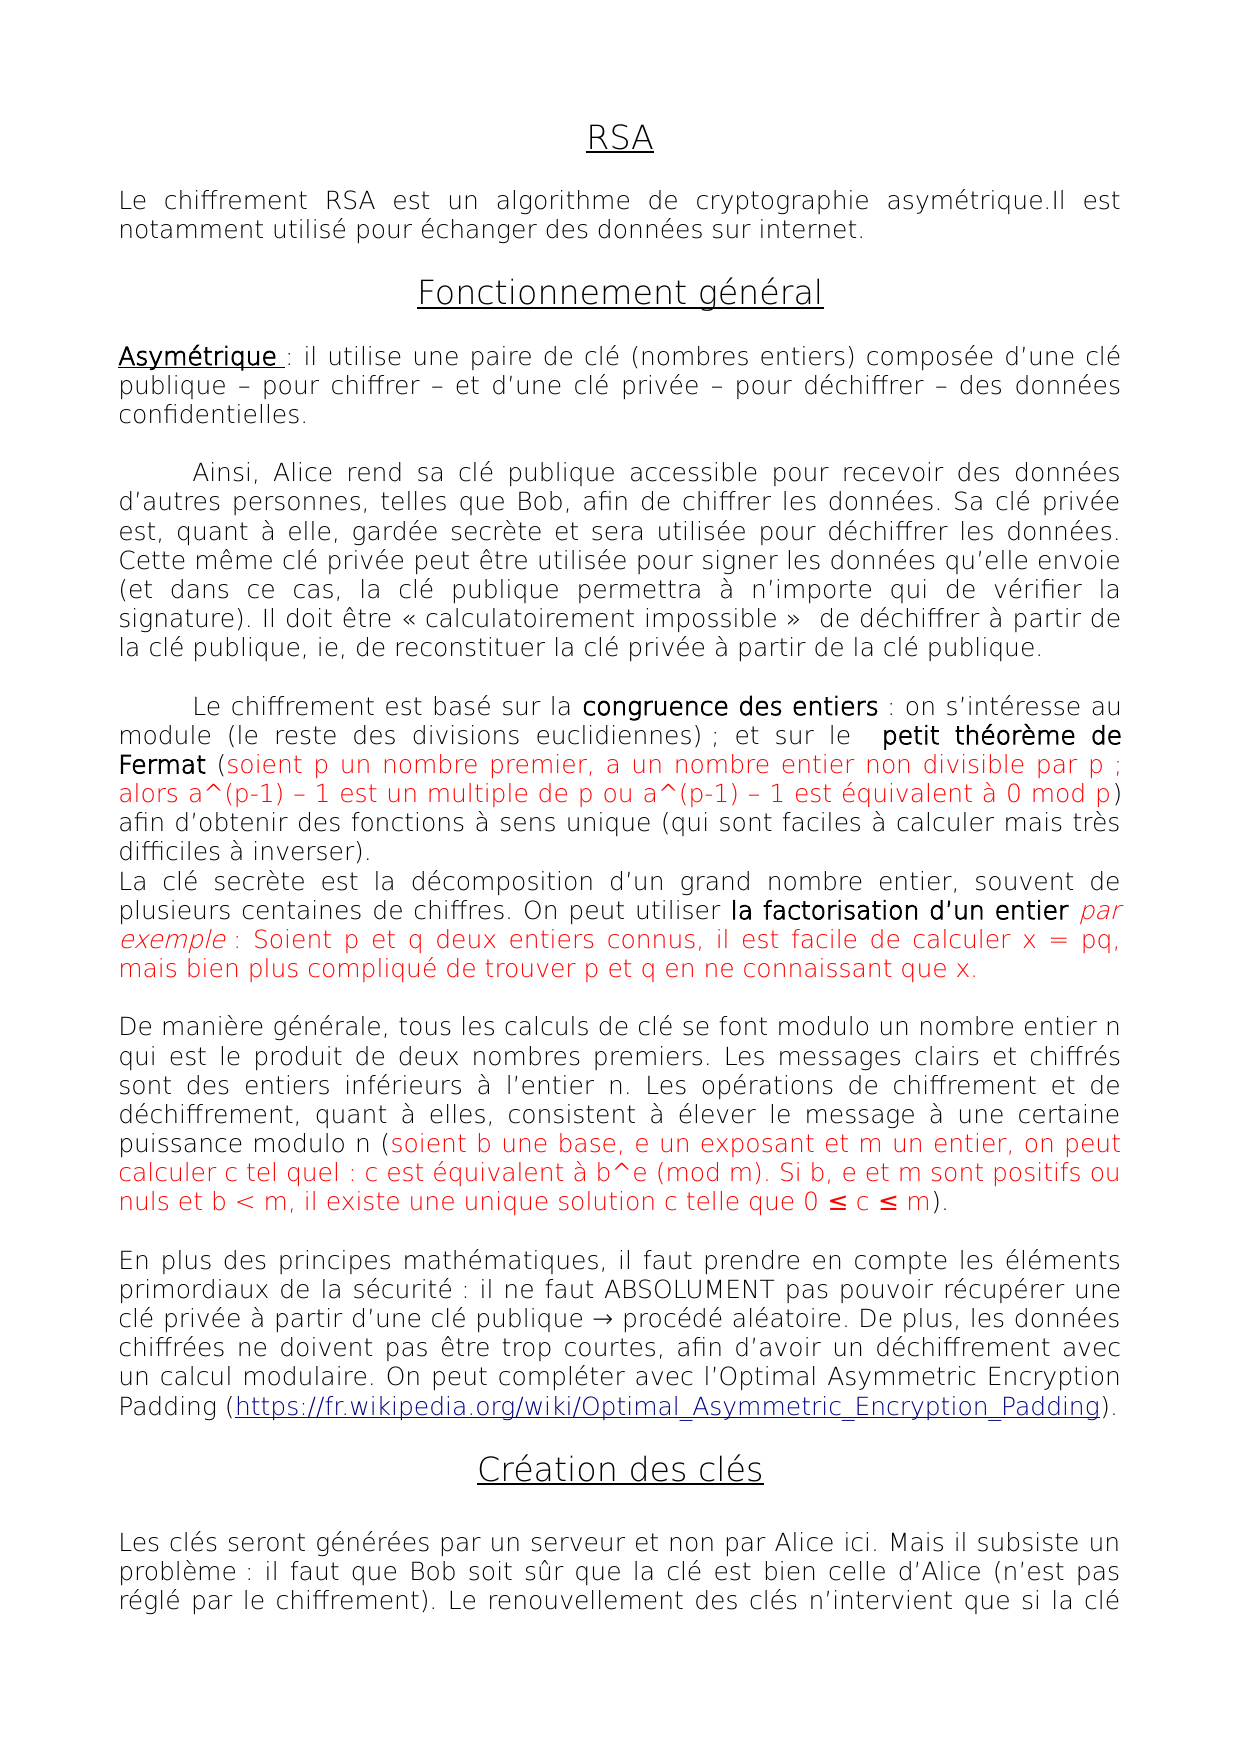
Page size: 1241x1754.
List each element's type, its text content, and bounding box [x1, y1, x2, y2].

text En plus des principes mathématiques, il faut prendre en compte les éléments primordiaux de la sécurité : il ne faut ABSOLUMENT pas pouvoir récupérer une clé privée à partir d’une clé publique → procédé aléatoire. De plus, les données chiffrées ne doivent pas être trop courtes, afin d’avoir un déchiffrement avec un calcul modulaire. On peut compléter avec l’Optimal Asymmetric Encryption Padding (https://fr.wikipedia.org/wiki/Optimal_Asymmetric_Encryption_Padding). [118, 1246, 1122, 1421]
text De manière générale, tous les calculs de clé se font modulo un nombre entier n qui est le produit de deux nombres premiers. Les messages clairs et chiffrés sont des entiers inférieurs à l’entier n. Les opérations de chiffrement et de déchiffrement, quant à elles, consistent à élever le message à une certaine puissance modulo n (soient b une base, e un exposant et m un entier, on peut calculer c tel quel : c est équivalent à b^e (mod m). Si b, e et m sont positifs ou nuls et b < m, il existe une unique solution c telle que 0 ≤ c ≤ m). [118, 1012, 1122, 1217]
text Les clés seront générées par un serveur et non par Alice ici. Mais il subsiste un problème : il faut que Bob soit sûr que la clé est bien celle d’Alice (n’est pas réglé par le chiffrement). Le renouvellement des clés n’intervient que si la clé [118, 1528, 1122, 1615]
text Fonctionnement général [118, 274, 1122, 312]
text Création des clés [118, 1450, 1122, 1489]
text Le chiffrement RSA est un algorithme de cryptographie asymétrique.Il est notamment utilisé pour échanger des données sur internet. [118, 186, 1122, 244]
text La clé secrète est la décomposition d’un grand nombre entier, souvent de plusieurs centaines de chiffres. On peut utiliser la factorisation d’un entier par exemple : Soient p et q deux entiers connus, il est facile de calculer x = pq, mais bien plus compliqué de trouver p et q en ne connaissant que x. [118, 867, 1122, 983]
text Ainsi, Alice rend sa clé publique accessible pour recevoir des données d’autres personnes, telles que Bob, afin de chiffrer les données. Sa clé privée est, quant à elle, gardée secrète et sera utilisée pour déchiffrer les données. Cette même clé privée peut être utilisée pour signer les données qu’elle envoie (et dans ce cas, la clé publique permettra à n’importe qui de vérifier la signature). Il doit être « calculatoirement impossible » de déchiffrer à partir de la clé publique, ie, de reconstituer la clé privée à partir de la clé publique. [118, 458, 1122, 662]
text Asymétrique : il utilise une paire de clé (nombres entiers) composée d’une clé publique – pour chiffrer – et d’une clé privée – pour déchiffrer – des données confidentielles. [118, 342, 1122, 429]
text RSA [118, 118, 1122, 157]
text Le chiffrement est basé sur la congruence des entiers : on s’intéresse au module (le reste des divisions euclidiennes) ; et sur le petit théorème de Fermat (soient p un nombre premier, a un nombre entier non divisible par p ; alors a^(p-1) – 1 est un multiple de p ou a^(p-1) – 1 est équivalent à 0 mod p) afin d’obtenir des fonctions à sens unique (qui sont faciles à calculer mais très difficiles à inverser). [118, 692, 1122, 867]
